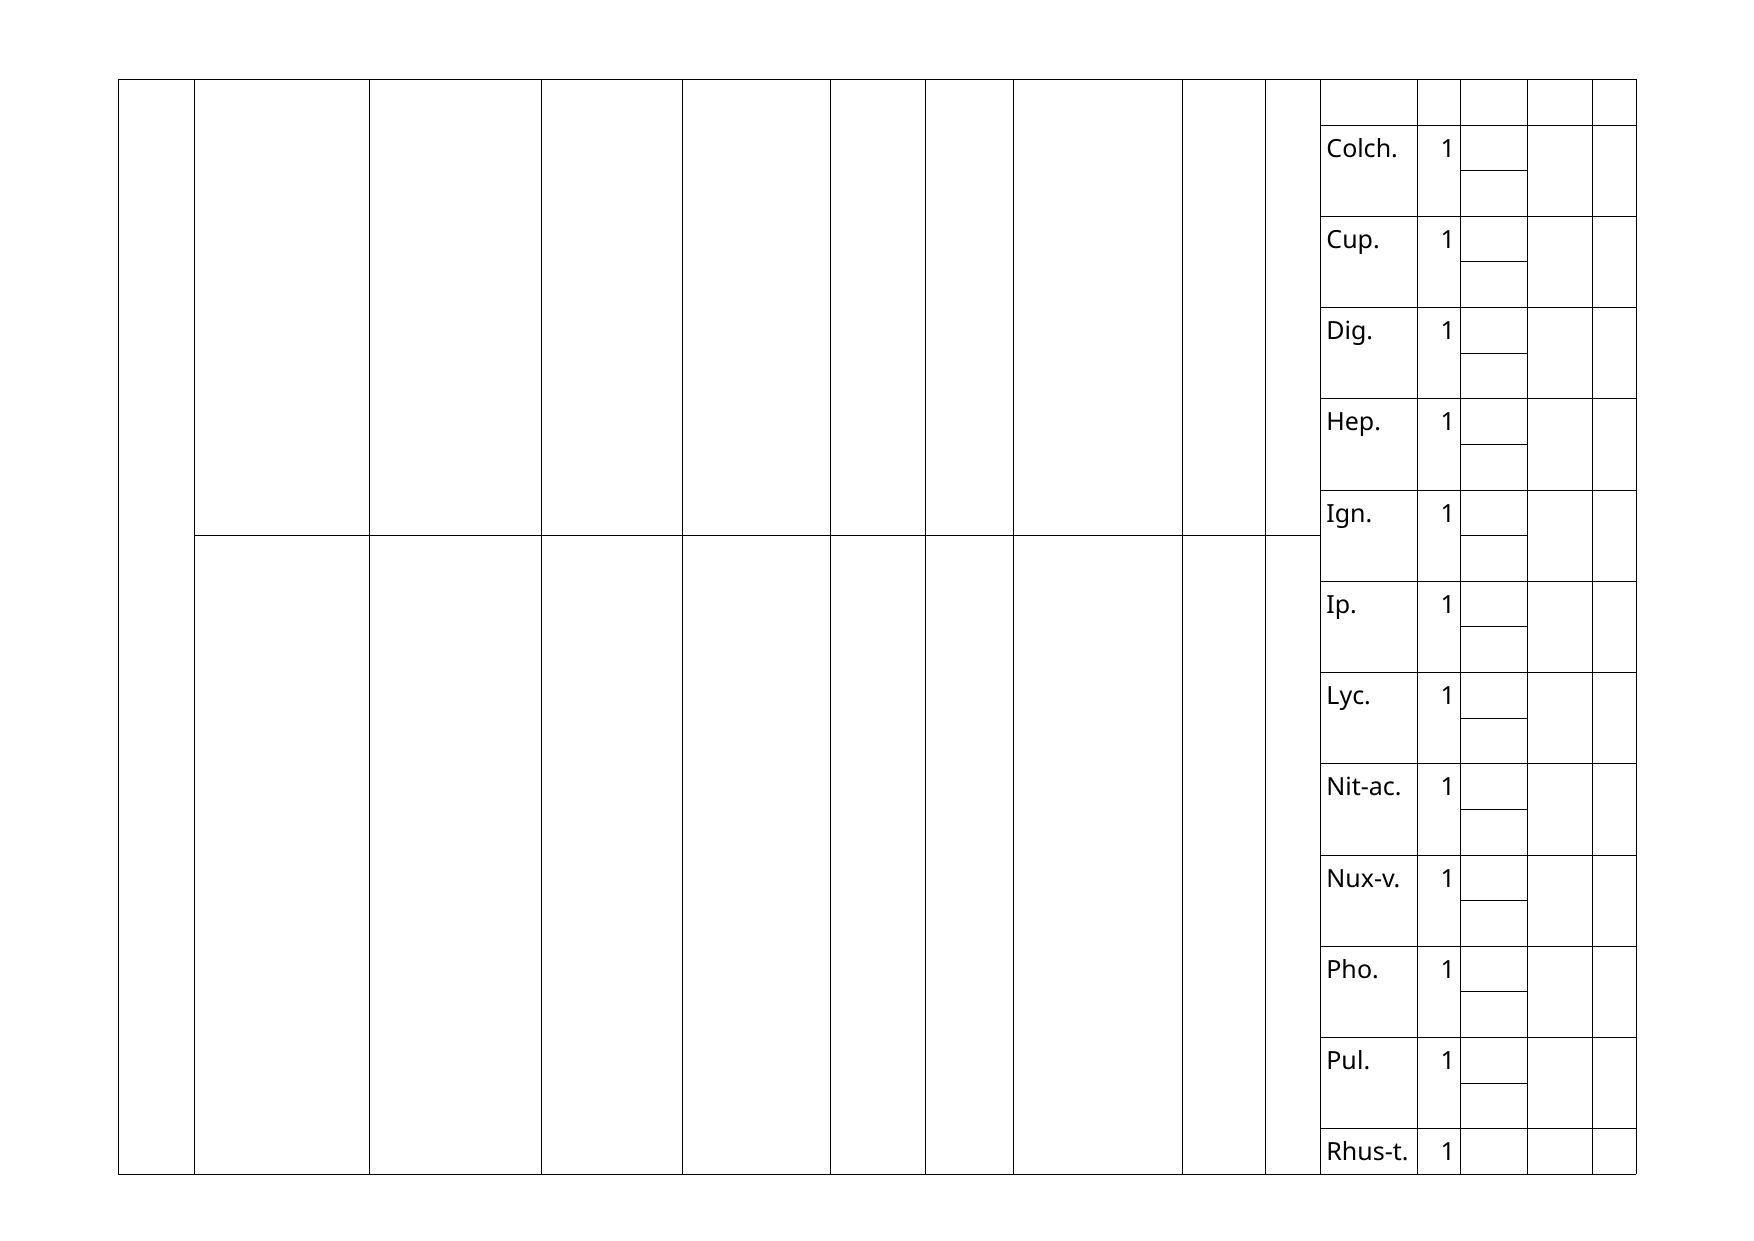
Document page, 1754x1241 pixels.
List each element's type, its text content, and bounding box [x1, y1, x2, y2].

table_cell [683, 80, 830, 535]
table_cell Hep. [1321, 399, 1417, 489]
table_cell [1593, 947, 1636, 1037]
table_cell [1461, 354, 1527, 398]
table_cell 1 [1418, 491, 1460, 581]
table_cell [1593, 126, 1636, 216]
table_cell Pul. [1321, 1038, 1417, 1128]
table_cell [1528, 673, 1592, 763]
table_cell [1461, 536, 1527, 581]
table_cell [1321, 80, 1417, 124]
table_cell [1528, 764, 1592, 854]
table_cell [370, 536, 541, 1174]
table_cell Dig. [1321, 308, 1417, 398]
table_cell 1 [1418, 1129, 1460, 1174]
table_cell [1528, 1129, 1592, 1174]
table_cell [1266, 536, 1320, 1174]
table_cell [1593, 1038, 1636, 1128]
table_cell 1 [1418, 673, 1460, 763]
table_cell [1266, 80, 1320, 535]
table_cell [1461, 126, 1527, 170]
table_cell [1461, 171, 1527, 216]
table_cell [1593, 1129, 1636, 1174]
table_cell [1528, 217, 1592, 307]
table_cell Ip. [1321, 582, 1417, 672]
table_cell [1461, 1038, 1527, 1083]
table_cell [1461, 901, 1527, 946]
table_cell [1183, 536, 1265, 1174]
table_cell [926, 80, 1013, 535]
table_cell Rhus-t. [1321, 1129, 1417, 1174]
table_cell [1461, 992, 1527, 1037]
table_cell [1461, 491, 1527, 535]
table_cell [1593, 217, 1636, 307]
table_cell 1 [1418, 856, 1460, 946]
table_cell [1461, 262, 1527, 307]
table_cell [1461, 308, 1527, 353]
table_cell [195, 80, 369, 535]
table_cell [119, 80, 194, 1174]
table_cell Colch. [1321, 126, 1417, 216]
table_cell [1528, 308, 1592, 398]
table_cell 1 [1418, 126, 1460, 216]
table_cell [1461, 445, 1527, 489]
table_cell Cup. [1321, 217, 1417, 307]
table_cell [1461, 217, 1527, 261]
table_cell [926, 536, 1013, 1174]
table_cell Nux-v. [1321, 856, 1417, 946]
table_cell [1593, 399, 1636, 489]
table_cell [1593, 491, 1636, 581]
table_cell [370, 80, 541, 535]
table_cell [1528, 491, 1592, 581]
table_cell 1 [1418, 308, 1460, 398]
table_cell [1014, 536, 1182, 1174]
table_cell Nit-ac. [1321, 764, 1417, 854]
table_cell [1461, 764, 1527, 809]
table_cell [195, 536, 369, 1174]
table_cell [1528, 947, 1592, 1037]
table_cell [1461, 627, 1527, 672]
table_cell [1593, 673, 1636, 763]
table_cell Pho. [1321, 947, 1417, 1037]
table_cell [1461, 1084, 1527, 1128]
table_cell [1528, 126, 1592, 216]
table_cell [1461, 399, 1527, 444]
table_cell [683, 536, 830, 1174]
table_cell [1183, 80, 1265, 535]
table_cell 1 [1418, 582, 1460, 672]
table_cell [1014, 80, 1182, 535]
table_cell 1 [1418, 764, 1460, 854]
table_cell [1593, 856, 1636, 946]
table_cell Ign. [1321, 491, 1417, 581]
table_cell 1 [1418, 947, 1460, 1037]
table_cell [1461, 810, 1527, 854]
table_cell [1461, 719, 1527, 763]
table_cell [1461, 80, 1527, 124]
table_cell [831, 536, 925, 1174]
table_cell [1528, 582, 1592, 672]
table_cell [1528, 856, 1592, 946]
table_cell [1528, 1038, 1592, 1128]
table_cell [542, 80, 682, 535]
table_cell Lyc. [1321, 673, 1417, 763]
table_cell 1 [1418, 217, 1460, 307]
table_cell [542, 536, 682, 1174]
table_cell [1461, 856, 1527, 900]
table_cell [1593, 80, 1636, 124]
table_cell [831, 80, 925, 535]
table_cell [1461, 673, 1527, 718]
table_cell [1593, 582, 1636, 672]
table_cell [1461, 1129, 1527, 1174]
table_cell 1 [1418, 399, 1460, 489]
table_cell [1528, 80, 1592, 124]
table_cell [1461, 582, 1527, 626]
table_cell [1593, 764, 1636, 854]
table_cell [1593, 308, 1636, 398]
table_cell [1528, 399, 1592, 489]
table_cell 1 [1418, 1038, 1460, 1128]
table_cell [1461, 947, 1527, 991]
table_cell [1418, 80, 1460, 124]
